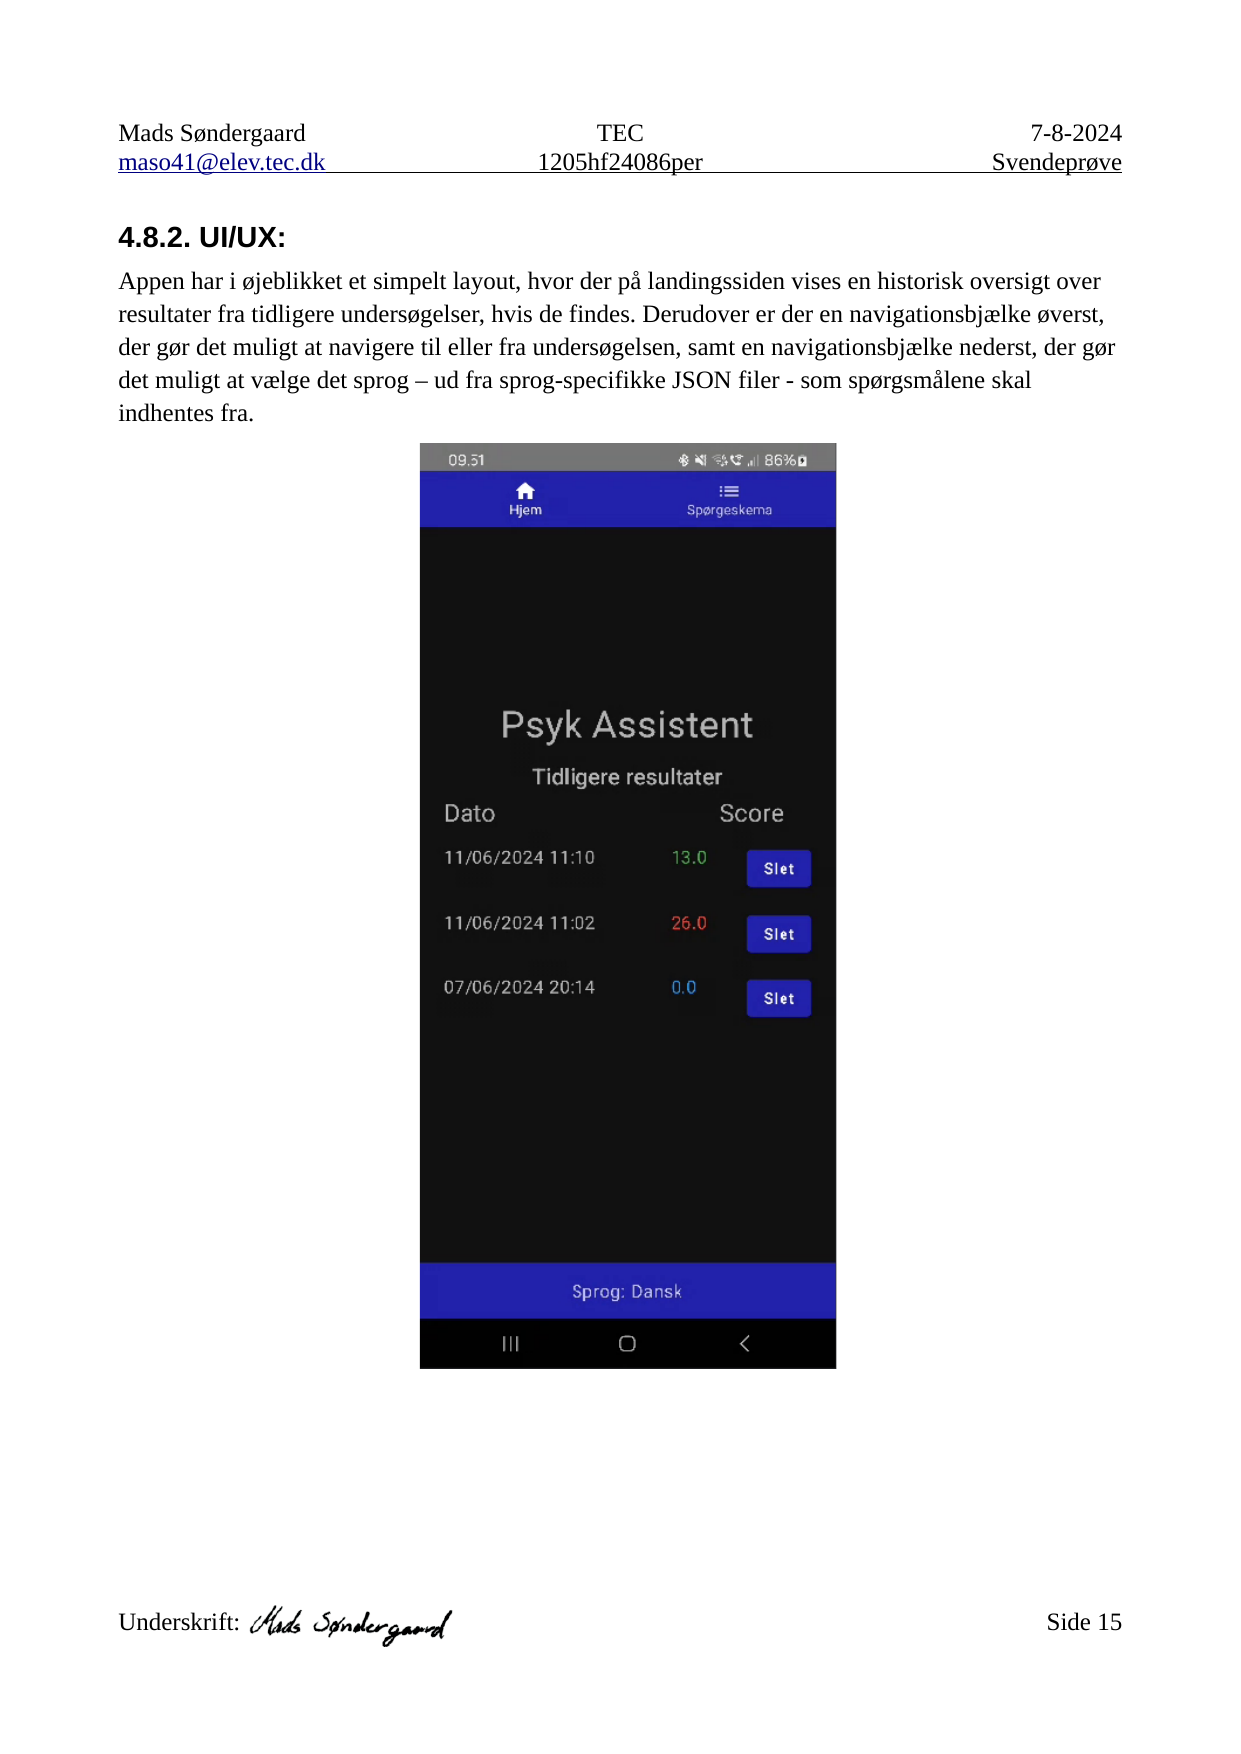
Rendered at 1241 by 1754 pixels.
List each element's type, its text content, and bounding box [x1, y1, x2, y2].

picture [244, 1600, 458, 1647]
text Appen har i øjeblikket et simpelt layout, hvor der på landingssiden vises en historisk oversigt over resultater fra tidligere undersøgelser, hvis de findes. Derudover er der en navigationsbjælke øverst, der gør det muligt at navigere til eller fra undersøgelsen, samt en navigationsbjælke nederst, der gør det muligt at vælge det sprog – ud fra sprog-specifikke JSON filer - som spørgsmålene skal indhentes fra. [118, 266, 1122, 427]
subtitle 4.8.2. UI/UX: [118, 220, 1122, 253]
picture [419, 443, 837, 1369]
